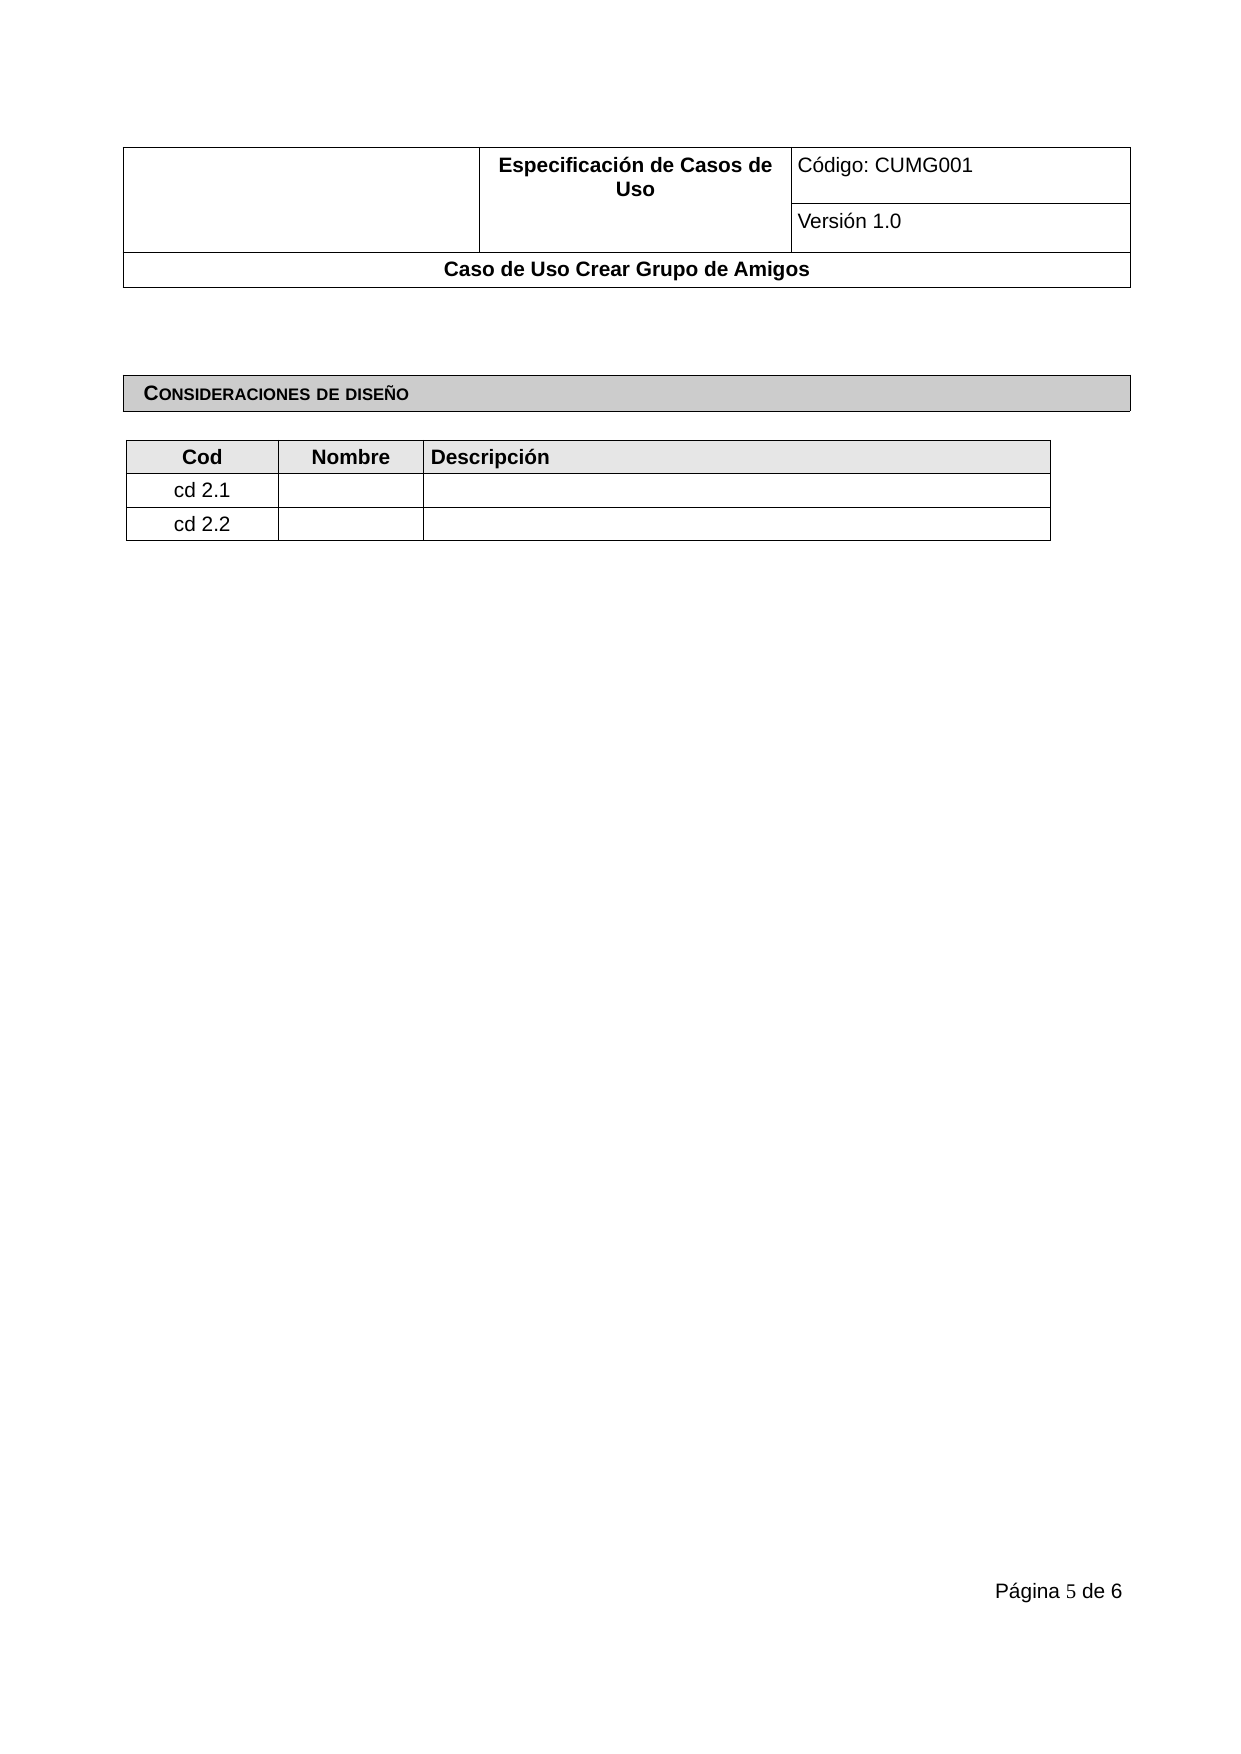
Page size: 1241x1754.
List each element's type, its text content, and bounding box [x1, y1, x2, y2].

table_cell cd 2.2 [127, 508, 278, 540]
table_cell cd 2.1 [127, 474, 278, 506]
table_cell [279, 508, 423, 540]
table_cell [424, 508, 1050, 540]
table_cell [424, 474, 1050, 506]
table_header Consideraciones de diseño [124, 376, 1130, 411]
table_header Descripción [424, 441, 1050, 473]
table_header Nombre [279, 441, 423, 473]
table_header Cod [127, 441, 278, 473]
table_cell [279, 474, 423, 506]
